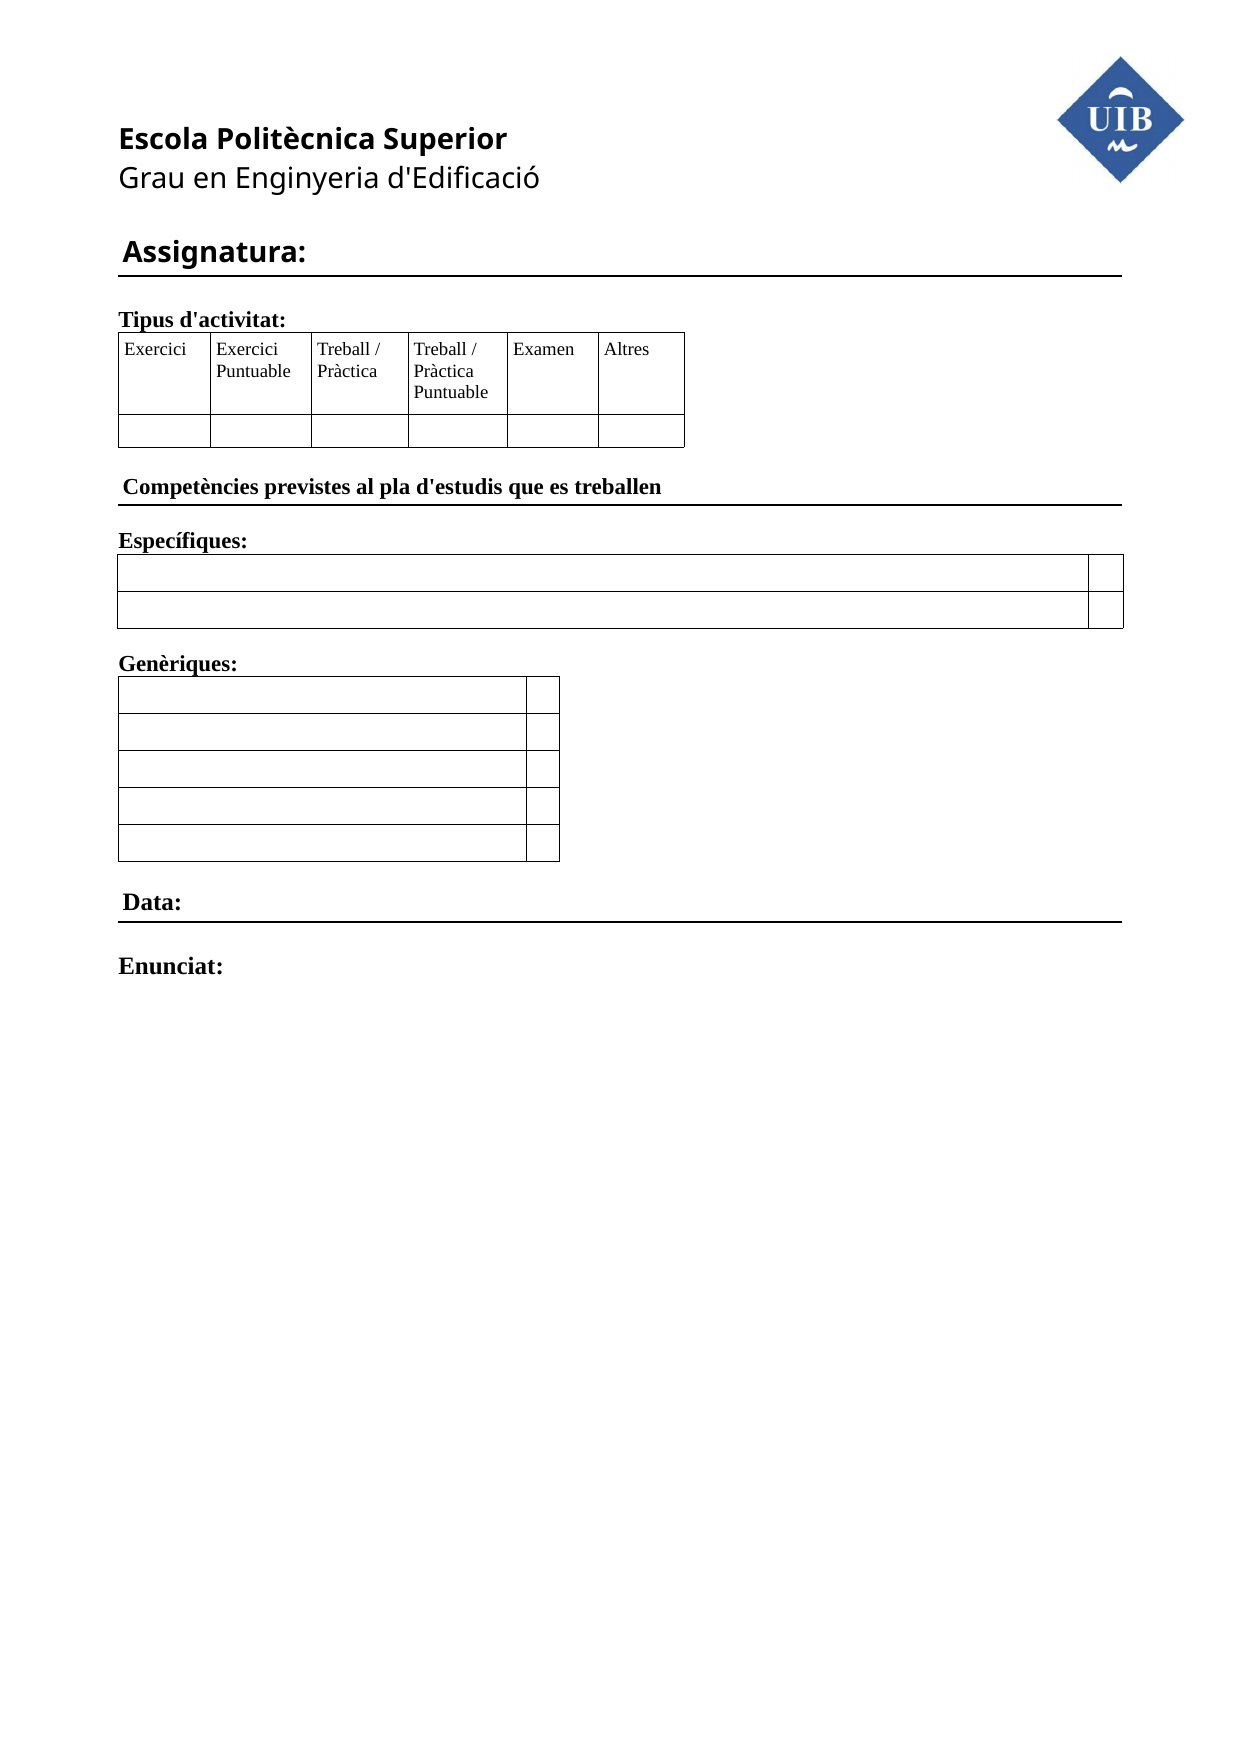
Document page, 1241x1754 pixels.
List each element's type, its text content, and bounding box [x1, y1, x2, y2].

table_cell [1089, 592, 1123, 628]
table_cell [527, 788, 559, 824]
text Data: [118, 883, 1122, 921]
table_cell [527, 825, 559, 861]
table_cell [527, 714, 559, 750]
table_cell [312, 415, 408, 447]
text Genèriques: [118, 650, 1122, 676]
table_header [527, 677, 559, 713]
table_cell [119, 714, 526, 750]
table_cell [211, 415, 311, 447]
table_cell [599, 415, 684, 447]
text Específiques: [118, 506, 1122, 554]
picture [1049, 50, 1192, 191]
text Competències previstes al pla d'estudis que es treballen [118, 469, 1122, 504]
text Assignatura: [118, 227, 1122, 275]
text Tipus d'activitat: [118, 306, 1122, 332]
table_cell [119, 825, 526, 861]
table_header Exercici Puntuable [211, 333, 311, 414]
table_cell [409, 415, 507, 447]
table_header [1089, 555, 1123, 591]
table_header Exercici [119, 333, 210, 414]
text Enunciat: [118, 951, 1122, 980]
table_header Altres [599, 333, 684, 414]
table_header Examen [508, 333, 598, 414]
table_cell [527, 751, 559, 787]
table_cell [119, 788, 526, 824]
table_cell [118, 592, 1088, 628]
table_header Treball / Pràctica [312, 333, 408, 414]
table_cell [119, 751, 526, 787]
table_cell [508, 415, 598, 447]
table_header [119, 677, 526, 713]
table_header [118, 555, 1088, 591]
table_cell [119, 415, 210, 447]
table_header Treball / Pràctica Puntuable [409, 333, 507, 414]
